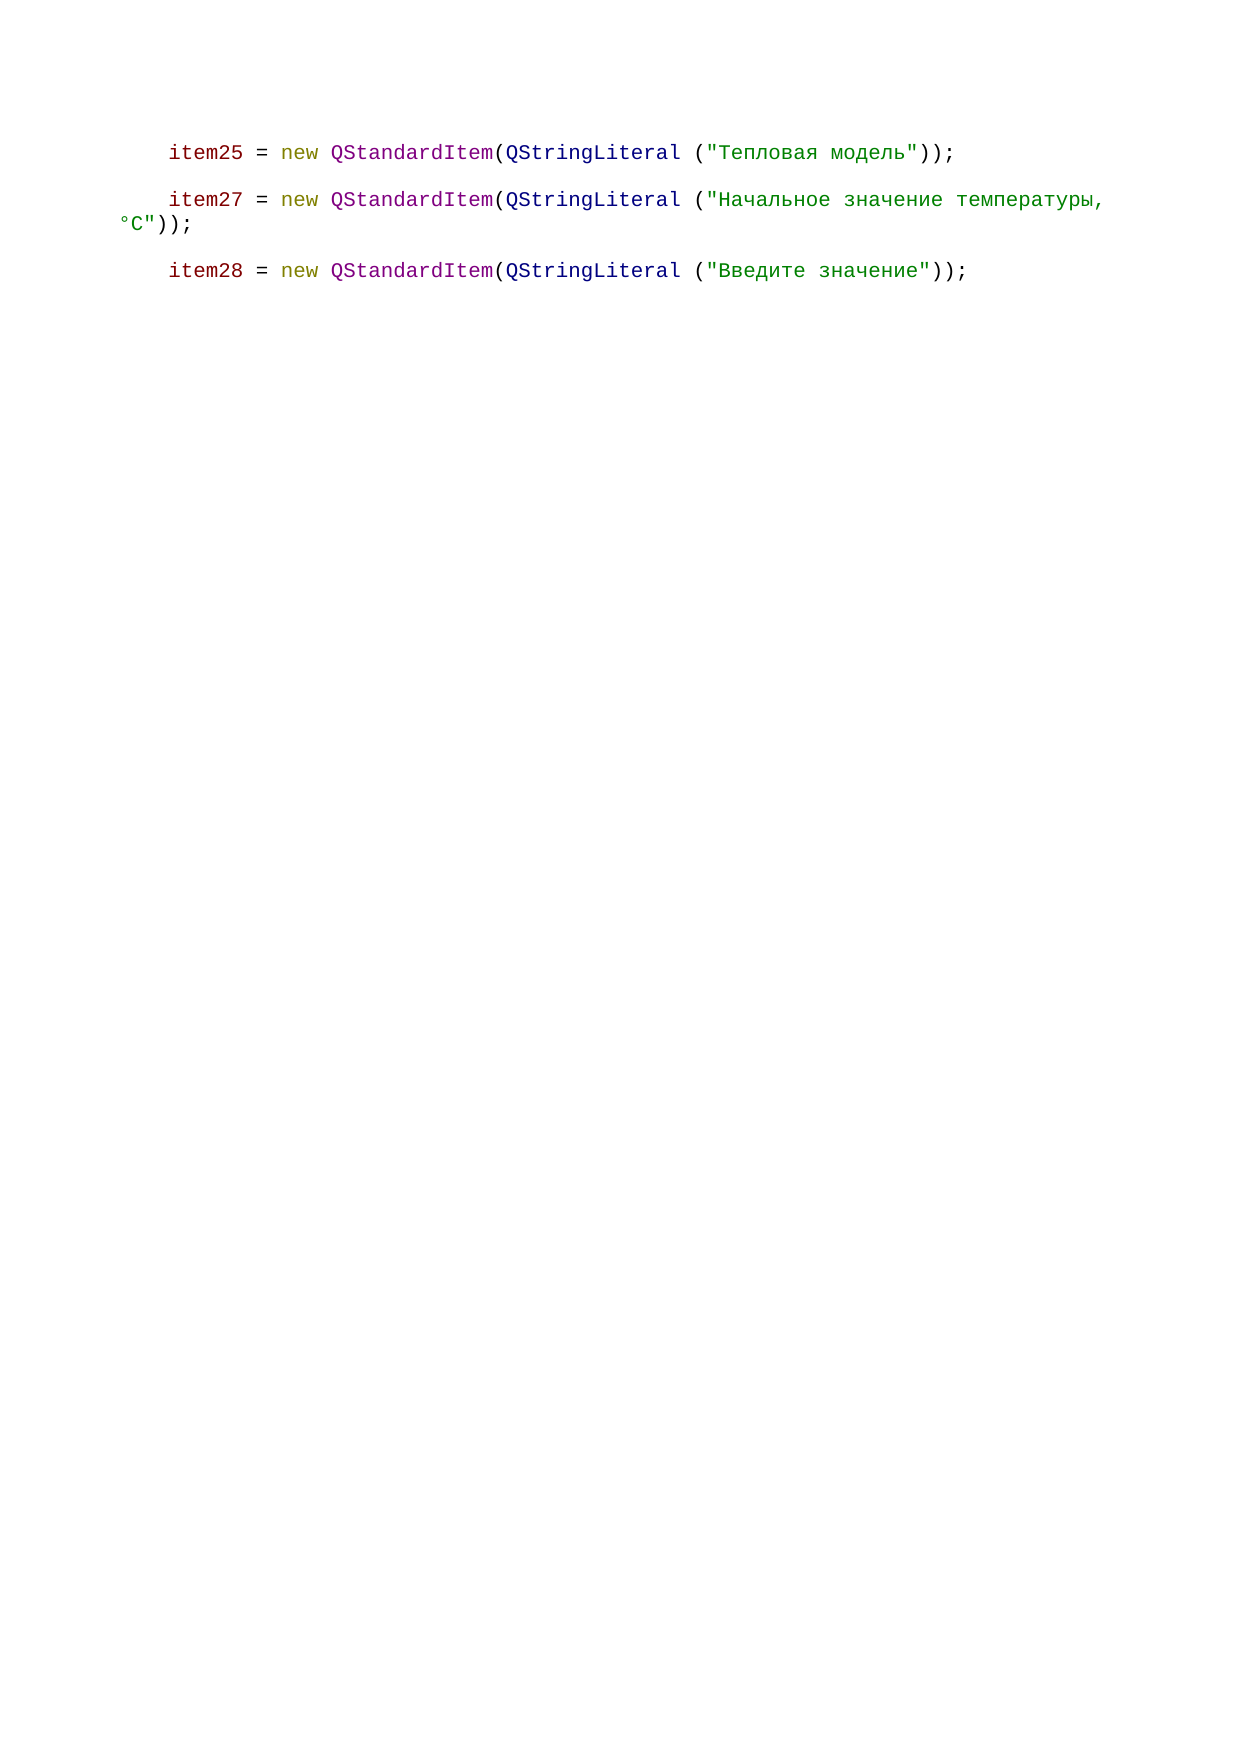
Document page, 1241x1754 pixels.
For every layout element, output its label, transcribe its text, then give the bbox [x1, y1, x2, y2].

text item27 = new QStandardItem(QStringLiteral ("Начальное значение температуры, °C")); [118, 189, 1122, 236]
text item25 = new QStandardItem(QStringLiteral ("Тепловая модель")); [118, 142, 1122, 165]
text item28 = new QStandardItem(QStringLiteral ("Введите значение")); [118, 260, 1122, 284]
